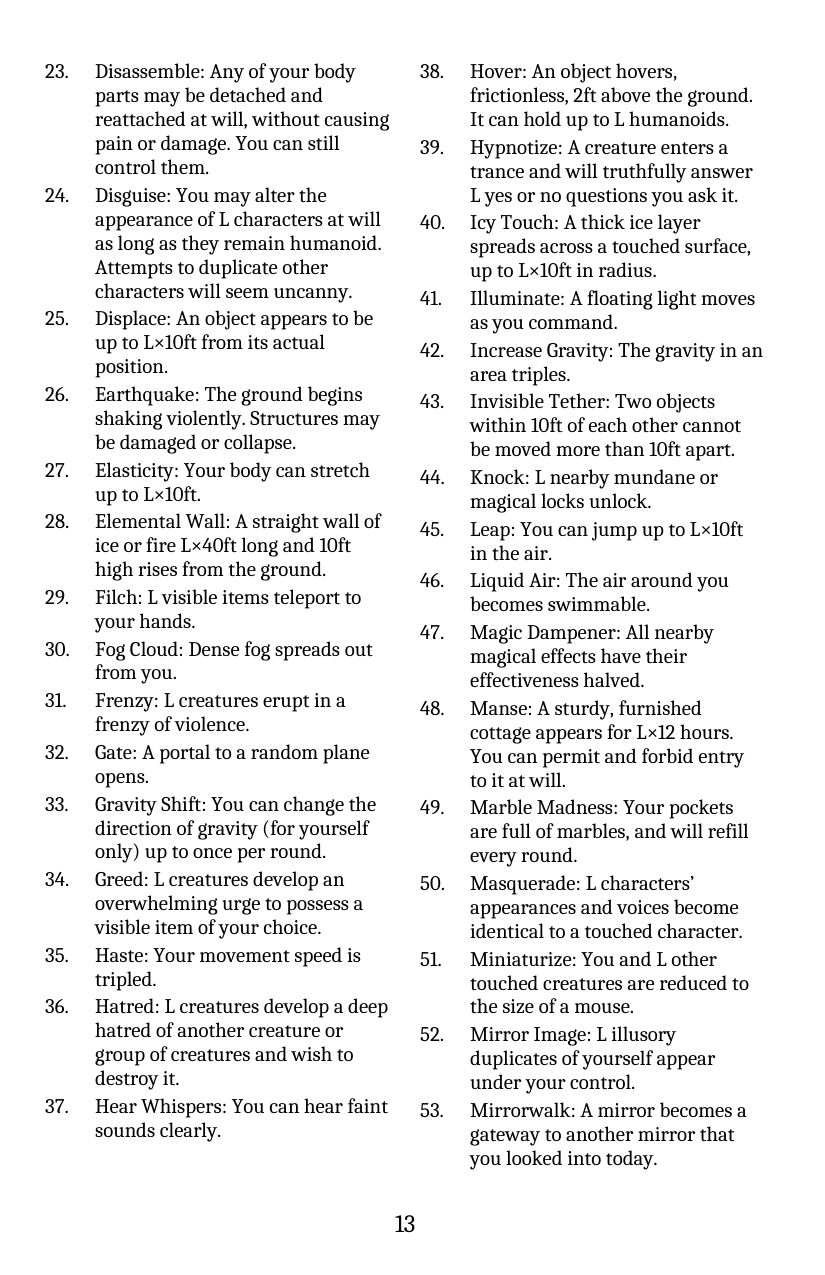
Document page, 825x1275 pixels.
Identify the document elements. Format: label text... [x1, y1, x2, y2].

list Hatred: L creatures develop a deep hatred of another creature or group of creatures and wish to destroy it. [45, 995, 390, 1091]
list Leap: You can jump up to L×10ft in the air. [420, 517, 765, 565]
list Knock: L nearby mundane or magical locks unlock. [420, 466, 765, 514]
list Miniaturize: You and L other touched creatures are reduced to the size of a mouse. [420, 947, 765, 1019]
list Illuminate: A floating light moves as you command. [420, 287, 765, 335]
list Icy Touch: A thick ice layer spreads across a touched surface, up to L×10ft in radius. [420, 211, 765, 283]
list Hover: An object hovers, frictionless, 2ft above the ground. It can hold up to L humanoids. [420, 60, 765, 132]
list Disguise: You may alter the appearance of L characters at will as long as they remain humanoid. Attempts to duplicate other characters will seem uncanny. [45, 183, 390, 303]
list Magic Dampener: All nearby magical effects have their effectiveness halved. [420, 621, 765, 693]
list Liquid Air: The air around you becomes swimmable. [420, 569, 765, 617]
list Increase Gravity: The gravity in an area triples. [420, 338, 765, 386]
list Elemental Wall: A straight wall of ice or fire L×40ft long and 10ft high rises from the ground. [45, 510, 390, 582]
list Marble Madness: Your pockets are full of marbles, and will refill every round. [420, 796, 765, 868]
list Disassemble: Any of your body parts may be detached and reattached at will, without causing pain or damage. You can still control them. [45, 60, 390, 180]
list Filch: L visible items teleport to your hands. [45, 586, 390, 633]
list Elasticity: Your body can stretch up to L×10ft. [45, 458, 390, 506]
list Gate: A portal to a random plane opens. [45, 741, 390, 788]
list Mirror Image: L illusory duplicates of yourself appear under your control. [420, 1023, 765, 1095]
list Gravity Shift: You can change the direction of gravity (for yourself only) up to once per round. [45, 792, 390, 864]
list Invisible Tether: Two objects within 10ft of each other cannot be moved more than 10ft apart. [420, 390, 765, 462]
list Haste: Your movement speed is tripled. [45, 943, 390, 991]
list Frenzy: L creatures erupt in a frenzy of violence. [45, 689, 390, 737]
list Greed: L creatures develop an overwhelming urge to possess a visible item of your choice. [45, 868, 390, 940]
list Displace: An object appears to be up to L×10ft from its actual position. [45, 307, 390, 379]
list Mirrorwalk: A mirror becomes a gateway to another mirror that you looked into today. [420, 1098, 765, 1170]
list Masquerade: L characters’ appearances and voices become identical to a touched character. [420, 872, 765, 943]
list Manse: A sturdy, furnished cottage appears for L×12 hours. You can permit and forbid entry to it at will. [420, 696, 765, 792]
list Hear Whispers: You can hear faint sounds clearly. [45, 1095, 390, 1143]
list Fog Cloud: Dense fog spreads out from you. [45, 637, 390, 685]
list Hypnotize: A creature enters a trance and will truthfully answer L yes or no questions you ask it. [420, 136, 765, 207]
list Earthquake: The ground begins shaking violently. Structures may be damaged or collapse. [45, 383, 390, 454]
